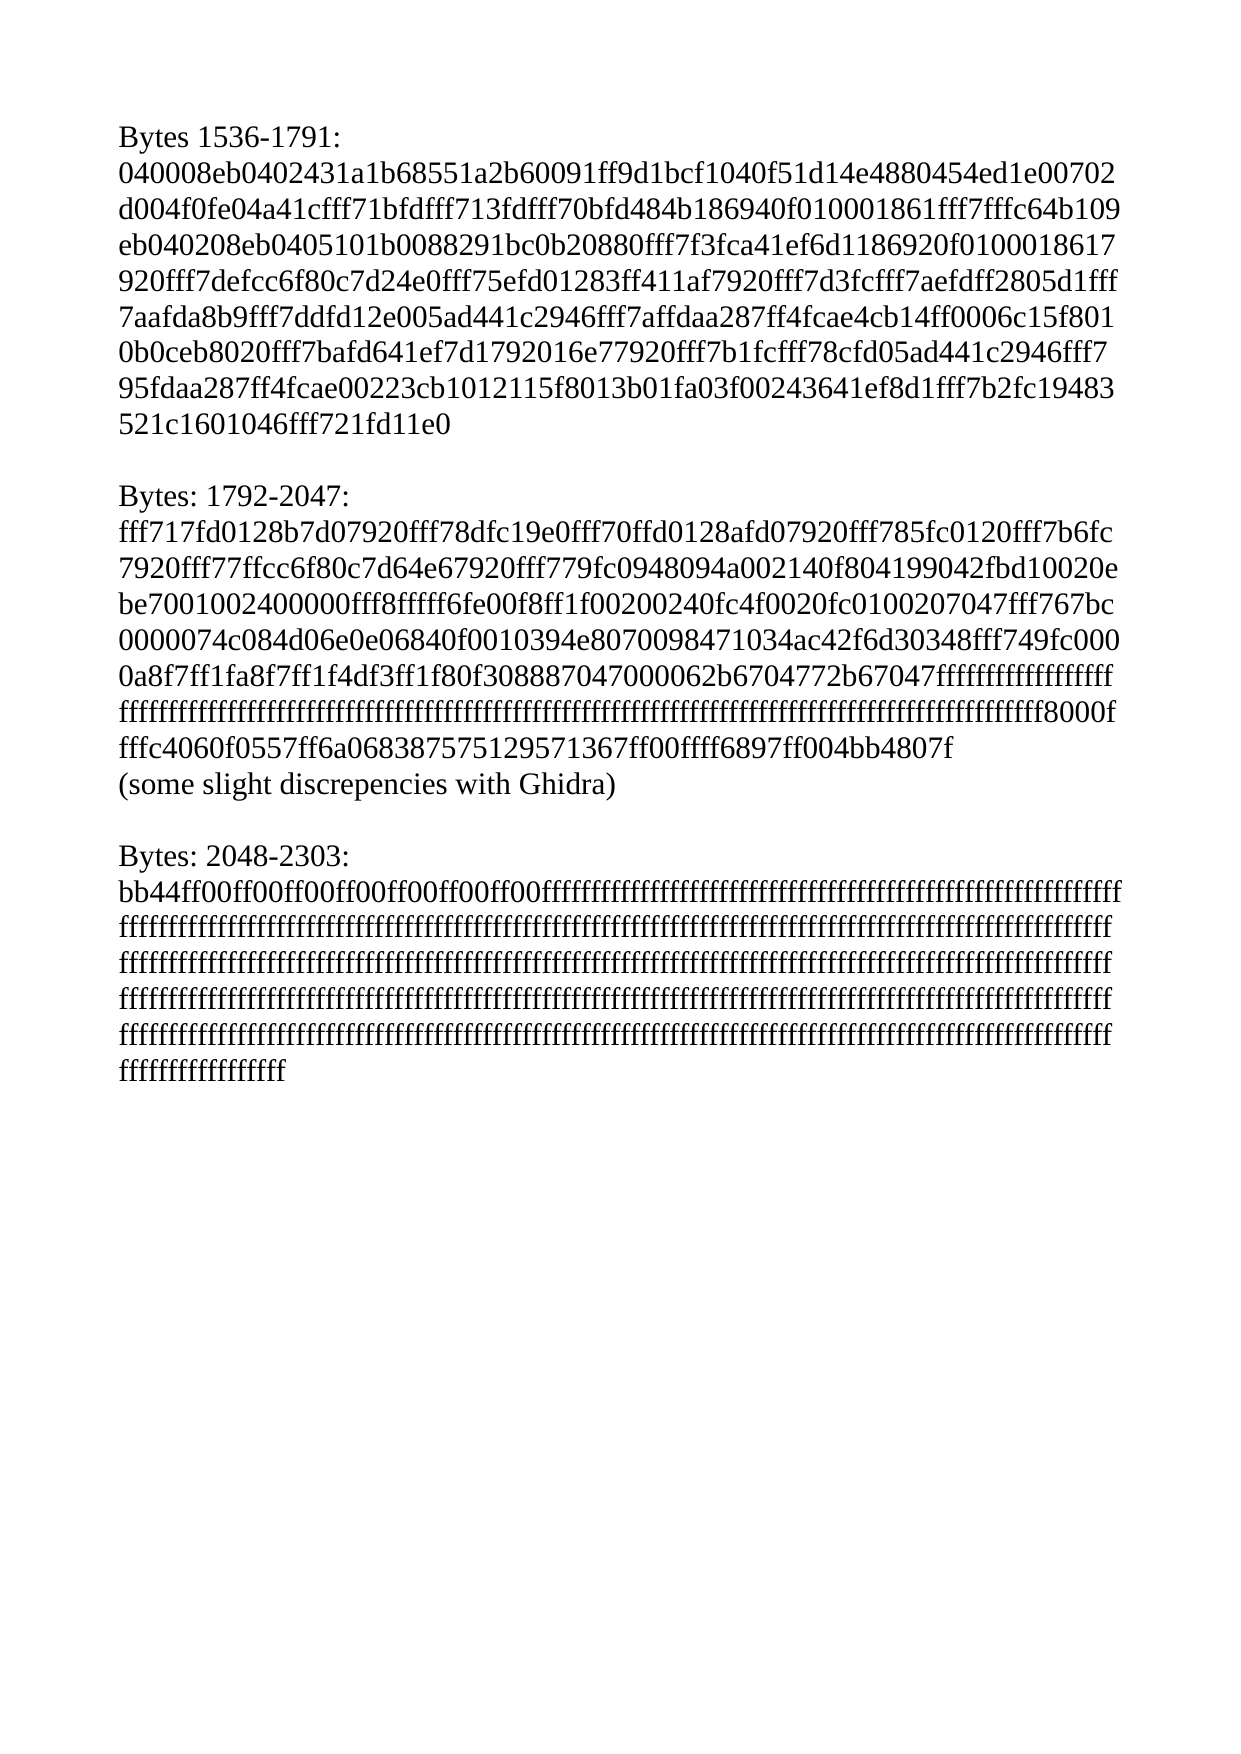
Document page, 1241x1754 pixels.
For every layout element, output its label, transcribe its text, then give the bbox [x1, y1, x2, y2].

text Bytes 1536-1791: [118, 118, 1122, 154]
text bb44ff00ff00ff00ff00ff00ff00ff00ffffffffffffffffffffffffffffffffffffffffffffffffffffffffffffffffffffffffffffffffffffffffffffffffffffffffffffffffffffffffffffffffffffffffffffffffffffffffffffffffffffffffffffffffffffffffffffffffffffffffffffffffffffffffffffffffffffffffffffffffffffffffffffffffffffffffffffffffffffffffffffffffffffffffffffffffffffffffffffffffffffffffffffffffffffffffffffffffffffffffffffffffffffffffffffffffffffffffffffffffffffffffffffffffffffffffffffffffffffffffffffffffffffffffffffffffffffffffffffffff [118, 873, 1122, 1088]
text 040008eb0402431a1b68551a2b60091ff9d1bcf1040f51d14e4880454ed1e00702d004f0fe04a41cfff71bfdfff713fdfff70bfd484b186940f010001861fff7fffc64b109eb040208eb0405101b0088291bc0b20880fff7f3fca41ef6d1186920f0100018617920fff7defcc6f80c7d24e0fff75efd01283ff411af7920fff7d3fcfff7aefdff2805d1fff7aafda8b9fff7ddfd12e005ad441c2946fff7affdaa287ff4fcae4cb14ff0006c15f8010b0ceb8020fff7bafd641ef7d1792016e77920fff7b1fcfff78cfd05ad441c2946fff795fdaa287ff4fcae00223cb1012115f8013b01fa03f00243641ef8d1fff7b2fc19483521c1601046fff721fd11e0 [118, 154, 1122, 442]
text Bytes: 1792-2047: [118, 477, 1122, 513]
text (some slight discrepencies with Ghidra) [118, 765, 1122, 801]
text Bytes: 2048-2303: [118, 837, 1122, 873]
text fff717fd0128b7d07920fff78dfc19e0fff70ffd0128afd07920fff785fc0120fff7b6fc7920fff77ffcc6f80c7d64e67920fff779fc0948094a002140f804199042fbd10020ebe7001002400000fff8fffff6fe00f8ff1f00200240fc4f0020fc0100207047fff767bc0000074c084d06e0e06840f0010394e8070098471034ac42f6d30348fff749fc0000a8f7ff1fa8f7ff1f4df3ff1f80f308887047000062b6704772b67047ffffffffffffffffffffffffffffffffffffffffffffffffffffffffffffffffffffffffffffffffffffffffffffffffffffffffffffffff8000ffffc4060f0557ff6a068387575129571367ff00ffff6897ff004bb4807f [118, 513, 1122, 765]
